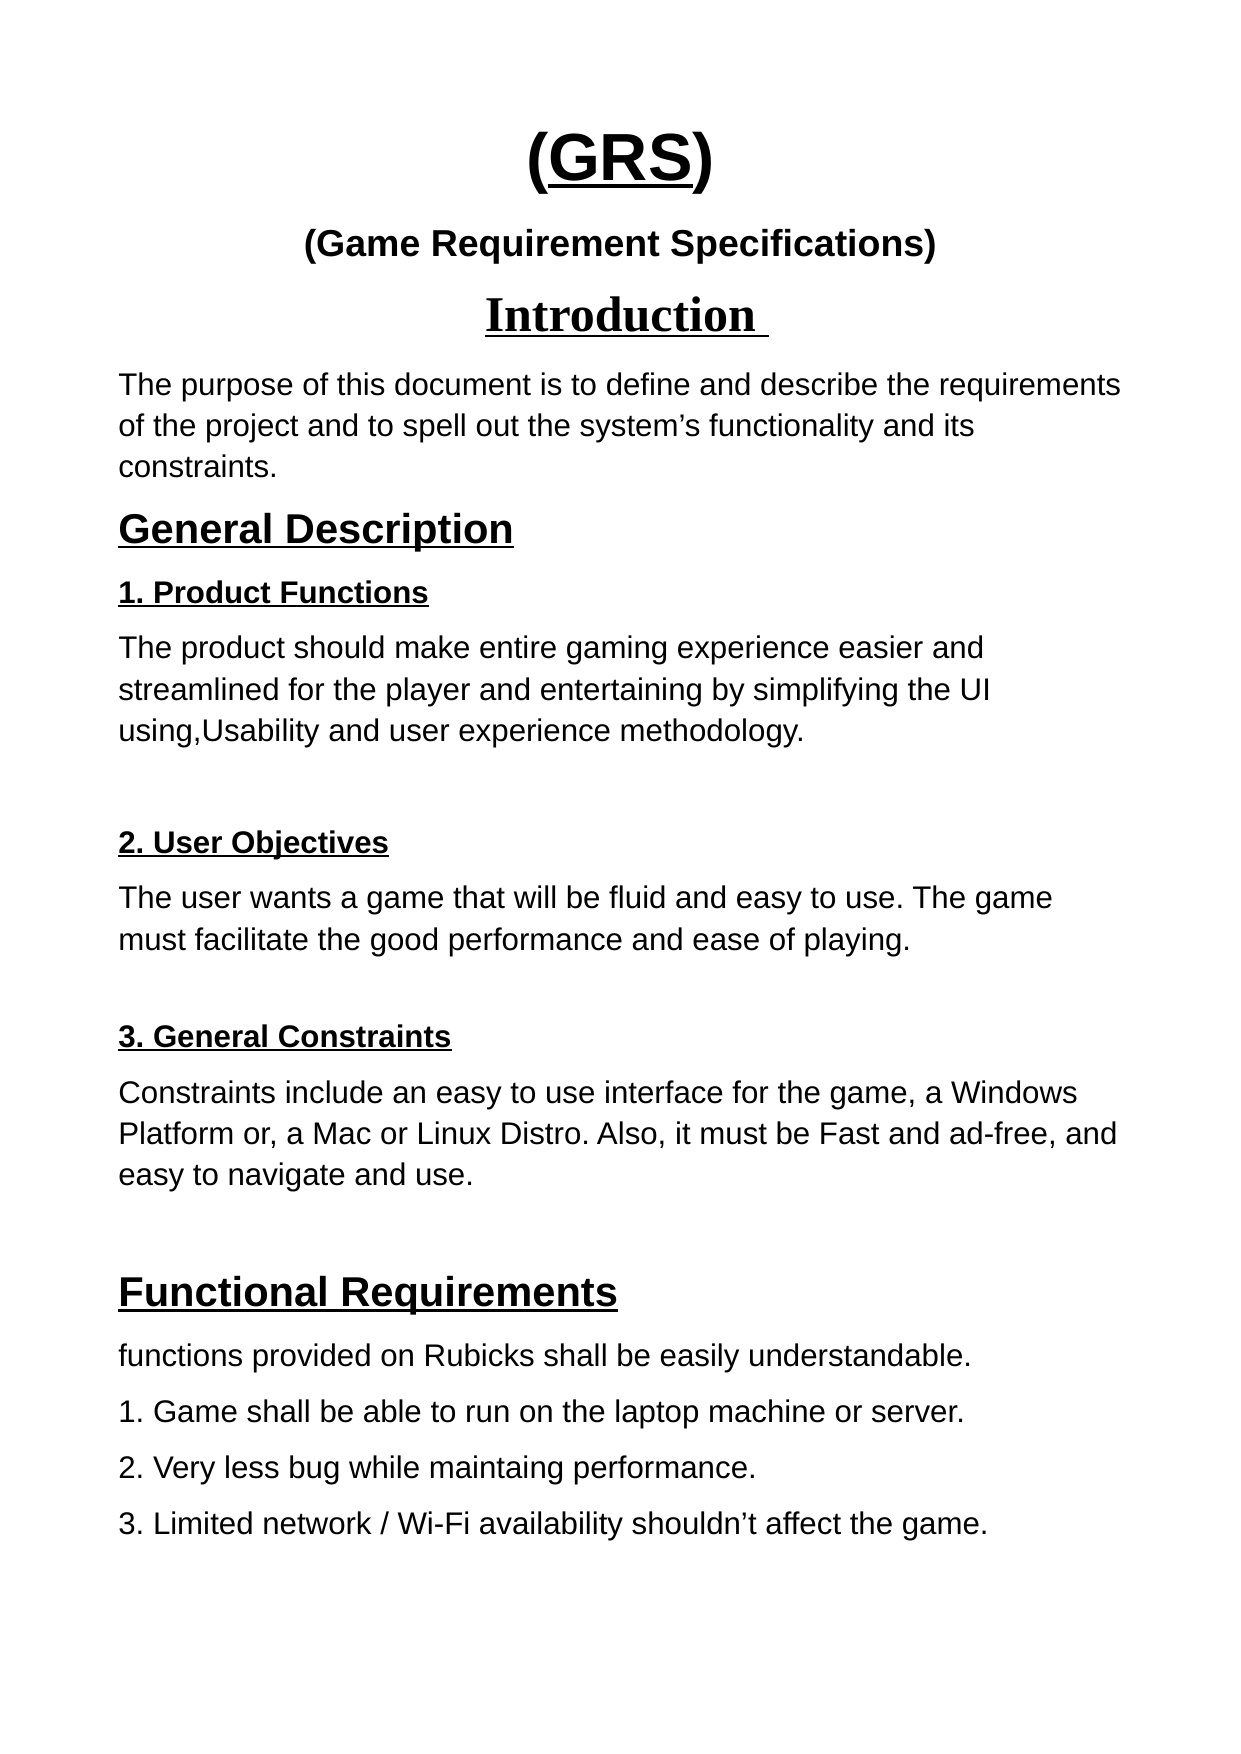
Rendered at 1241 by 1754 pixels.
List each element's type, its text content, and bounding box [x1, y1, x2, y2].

text The product should make entire gaming experience easier and streamlined for the player and entertaining by simplifying the UI using,Usability and user experience methodology. [118, 629, 1122, 748]
text The purpose of this document is to define and describe the requirements of the project and to spell out the system’s functionality and its constraints. [118, 366, 1122, 484]
text 3. General Constraints [118, 1018, 1122, 1054]
text 1. Product Functions [118, 574, 1122, 609]
text Functional Requirements [118, 1268, 1122, 1316]
text Constraints include an easy to use interface for the game, a Windows Platform or, a Mac or Linux Distro. Also, it must be Fast and ad-free, and easy to navigate and use. [118, 1074, 1122, 1192]
text 1. Game shall be able to run on the laptop machine or server. [118, 1393, 1122, 1429]
text The user wants a game that will be fluid and easy to use. The game must facilitate the good performance and ease of playing. [118, 879, 1122, 998]
text 2. Very less bug while maintaing performance. [118, 1449, 1122, 1485]
text (Game Requirement Specifications) [118, 221, 1122, 264]
text 2. User Objectives [118, 824, 1122, 859]
text functions provided on Rubicks shall be easily understandable. [118, 1337, 1122, 1373]
text 3. Limited network / Wi-Fi availability shouldn’t affect the game. [118, 1505, 1122, 1541]
text Introduction [118, 285, 1122, 342]
text (GRS) [118, 118, 1122, 195]
text General Description [118, 504, 1122, 552]
